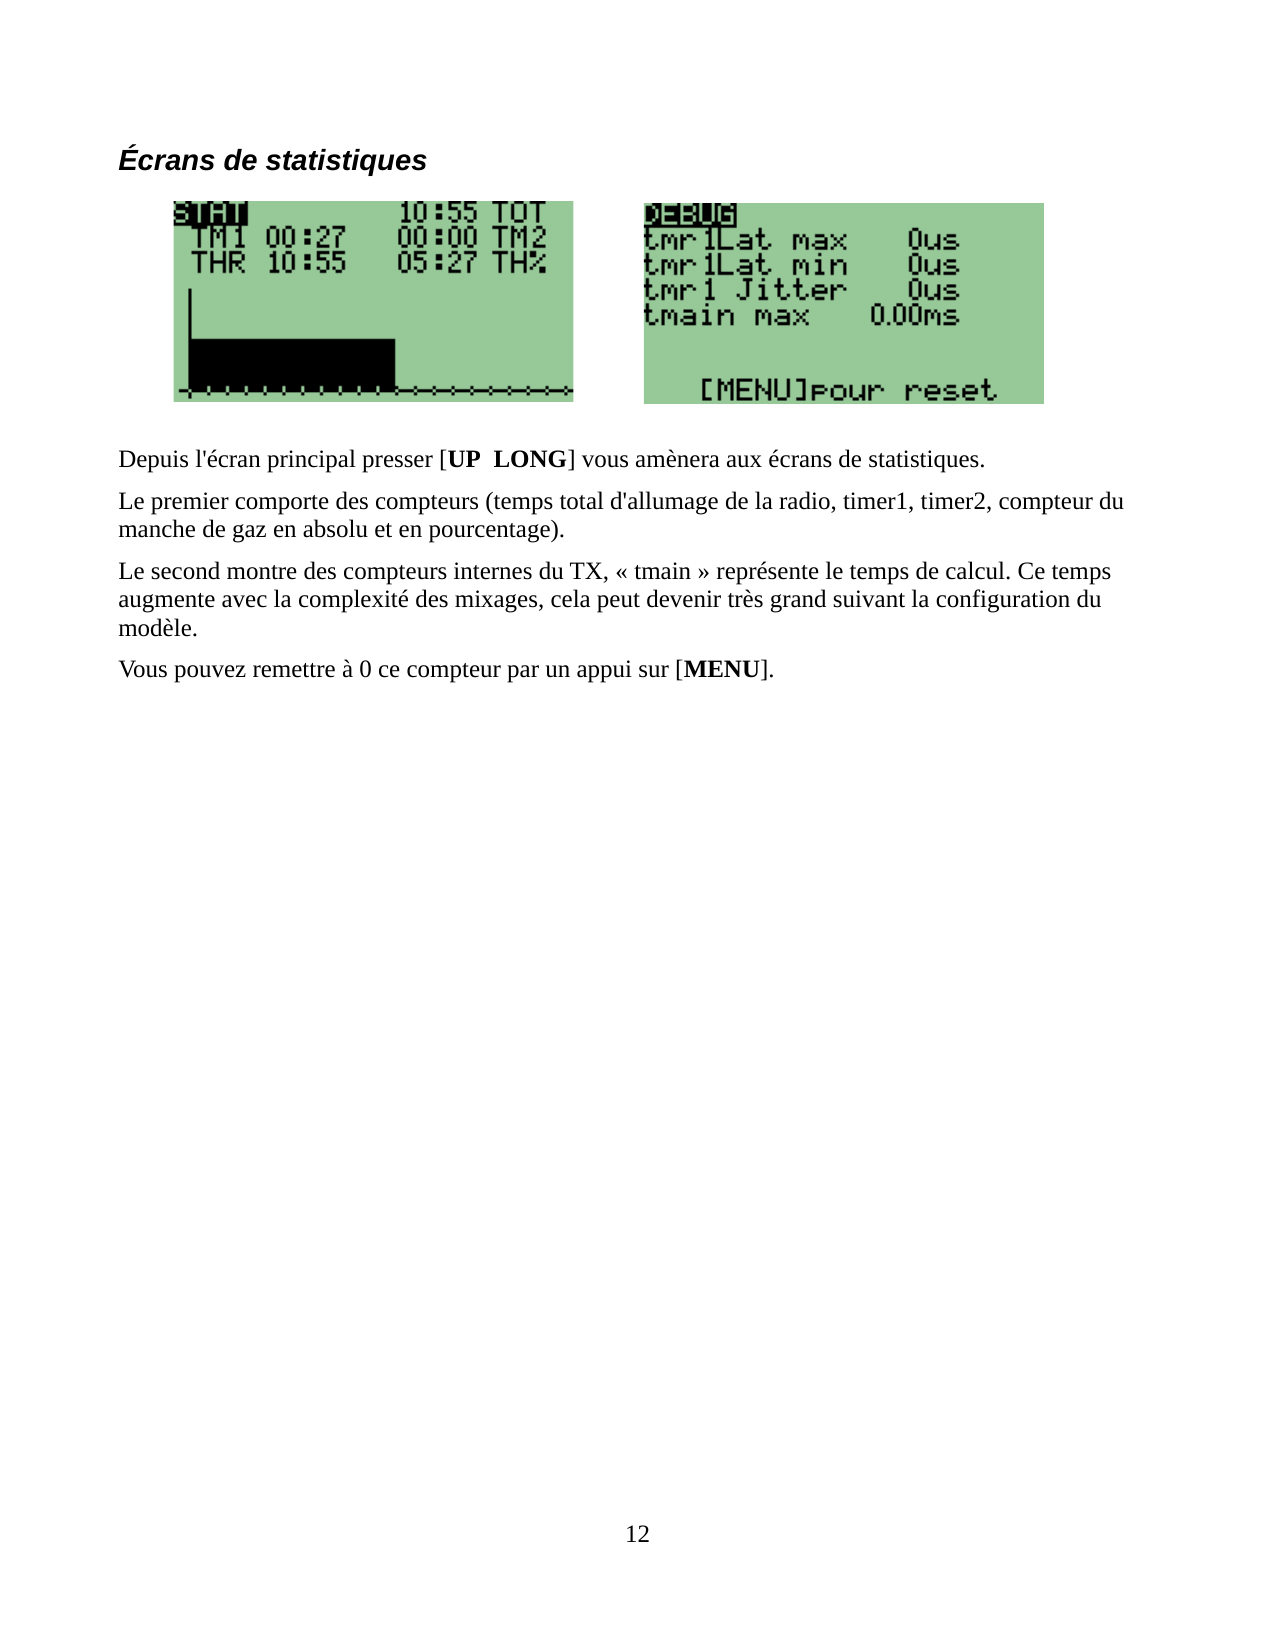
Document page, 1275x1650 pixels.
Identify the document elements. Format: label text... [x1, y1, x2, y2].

picture [173, 201, 574, 402]
text Le second montre des compteurs internes du TX, « tmain » représente le temps de calcul. Ce temps augmente avec la complexité des mixages, cela peut devenir très grand suivant la configuration du modèle. [118, 556, 1157, 642]
text Vous pouvez remettre à 0 ce compteur par un appui sur [MENU]. [118, 654, 1157, 683]
picture [643, 203, 1044, 404]
text Le premier comporte des compteurs (temps total d'allumage de la radio, timer1, timer2, compteur du manche de gaz en absolu et en pourcentage). [118, 486, 1157, 543]
subtitle Écrans de statistiques [118, 143, 1157, 177]
text Depuis l'écran principal presser [UP LONG] vous amènera aux écrans de statistiques. [118, 444, 1157, 473]
